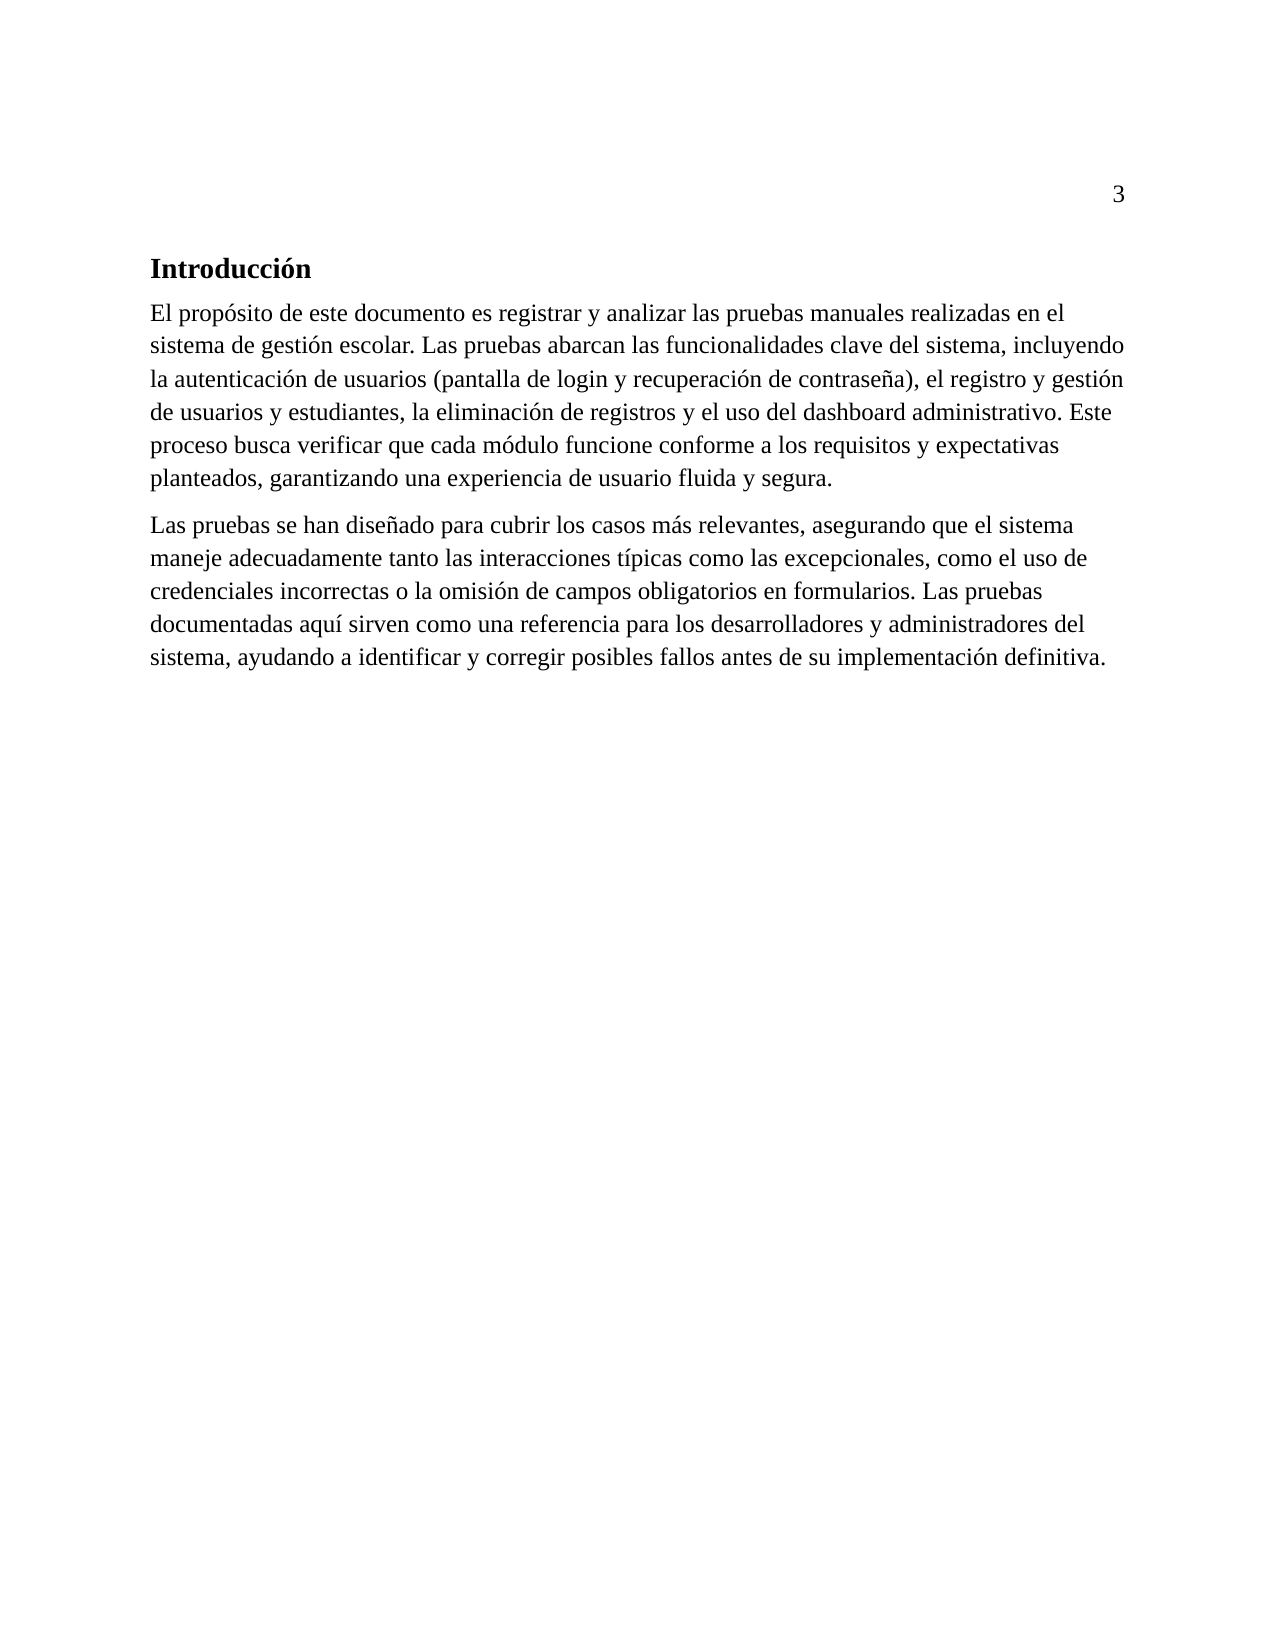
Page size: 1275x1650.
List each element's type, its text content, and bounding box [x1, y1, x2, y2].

subtitle Introducción [150, 252, 1125, 285]
text El propósito de este documento es registrar y analizar las pruebas manuales realizadas en el sistema de gestión escolar. Las pruebas abarcan las funcionalidades clave del sistema, incluyendo la autenticación de usuarios (pantalla de login y recuperación de contraseña), el registro y gestión de usuarios y estudiantes, la eliminación de registros y el uso del dashboard administrativo. Este proceso busca verificar que cada módulo funcione conforme a los requisitos y expectativas planteados, garantizando una experiencia de usuario fluida y segura. [150, 298, 1125, 491]
text Las pruebas se han diseñado para cubrir los casos más relevantes, asegurando que el sistema maneje adecuadamente tanto las interacciones típicas como las excepcionales, como el uso de credenciales incorrectas o la omisión de campos obligatorios en formularios. Las pruebas documentadas aquí sirven como una referencia para los desarrolladores y administradores del sistema, ayudando a identificar y corregir posibles fallos antes de su implementación definitiva. [150, 510, 1125, 671]
